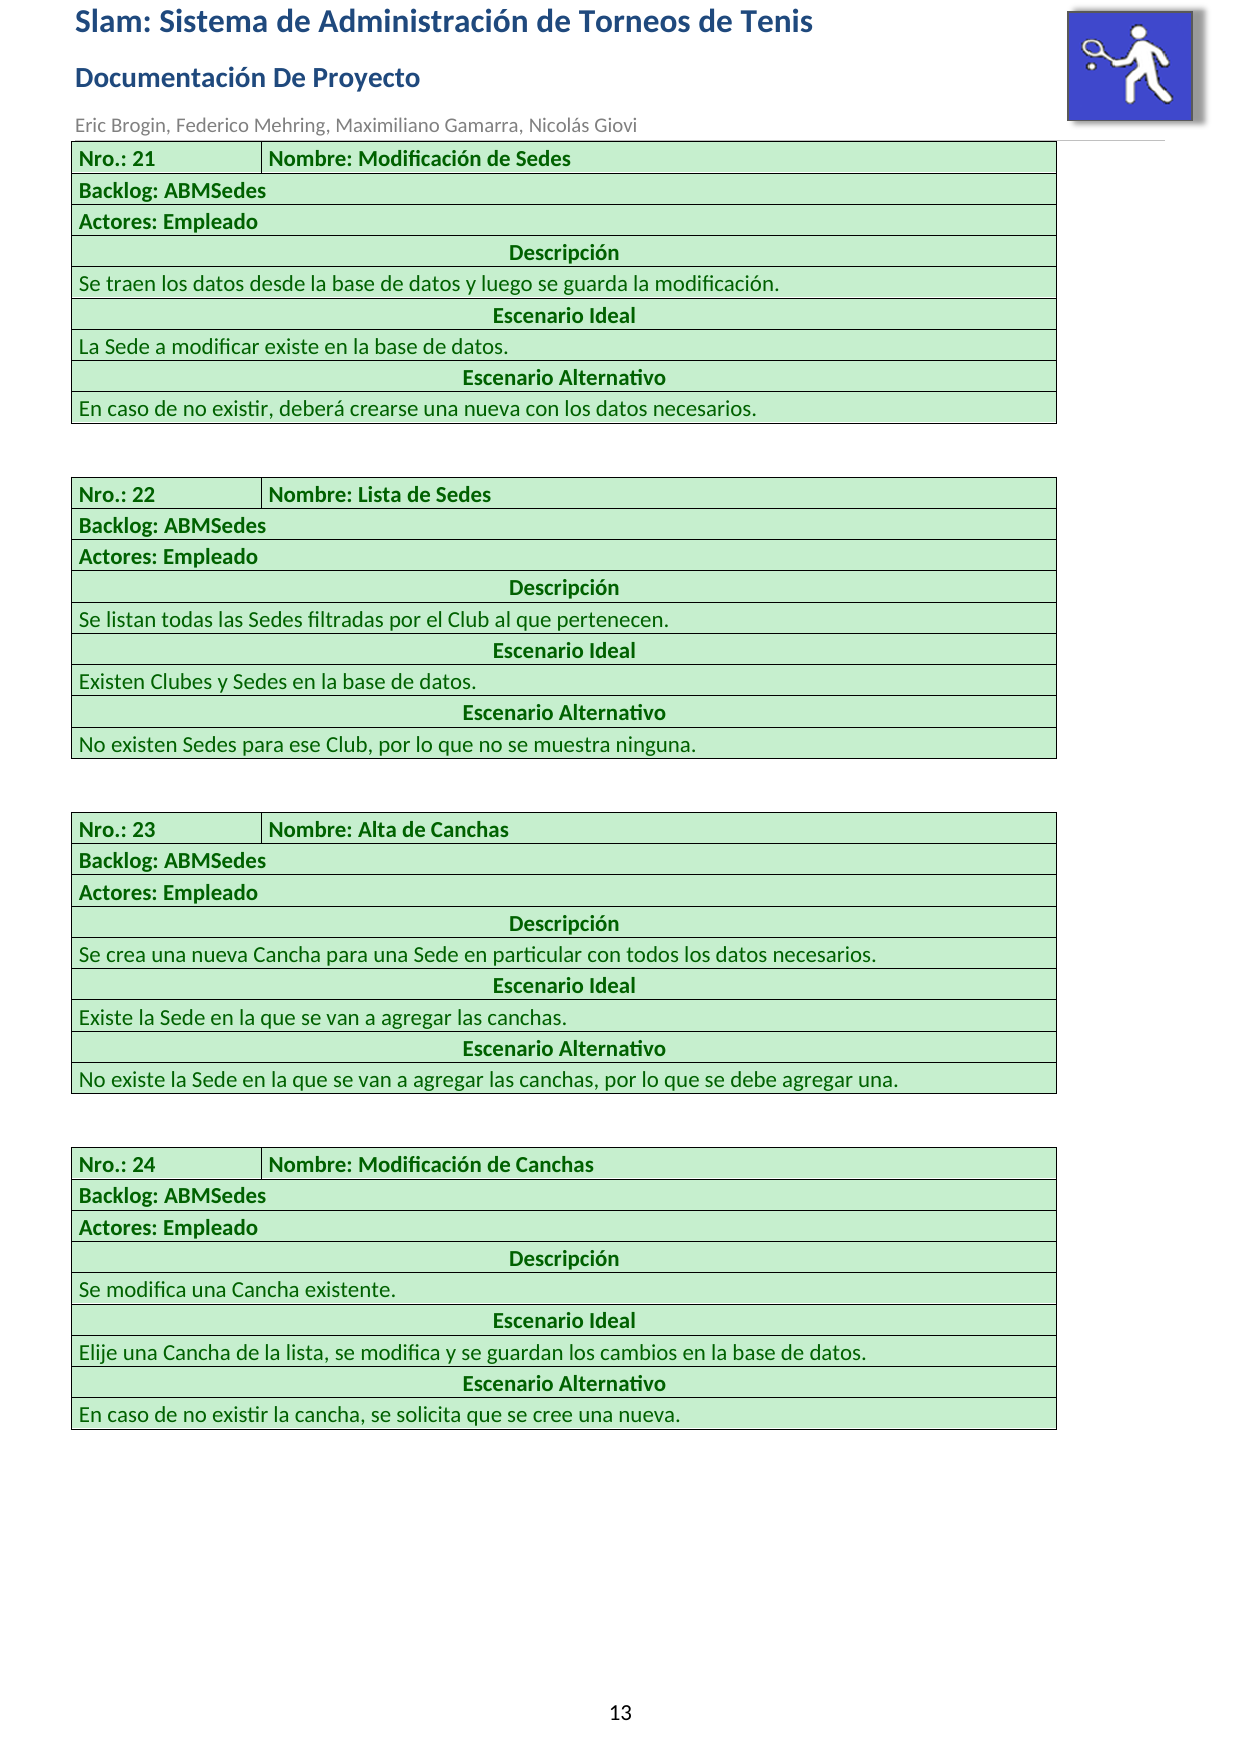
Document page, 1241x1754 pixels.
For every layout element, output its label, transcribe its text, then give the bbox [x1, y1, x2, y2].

table_cell Se crea una nueva Cancha para una Sede en particular con todos los datos necesarios. [72, 938, 1056, 968]
table_cell Escenario Alternativo [72, 1367, 1056, 1397]
table_cell Backlog: ABMSedes [72, 844, 1056, 874]
table_cell Se listan todas las Sedes filtradas por el Club al que pertenecen. [72, 603, 1056, 633]
table_cell Actores: Empleado [72, 205, 1056, 235]
table_cell Backlog: ABMSedes [72, 1180, 1056, 1210]
table_cell Se modifica una Cancha existente. [72, 1273, 1056, 1303]
table_header Nombre: Lista de Sedes [262, 478, 1056, 508]
table_cell Escenario Ideal [72, 1305, 1056, 1335]
table_cell Descripción [72, 1242, 1056, 1272]
table_cell No existen Sedes para ese Club, por lo que no se muestra ninguna. [72, 728, 1056, 758]
table_cell Se traen los datos desde la base de datos y luego se guarda la modificación. [72, 267, 1056, 297]
table_cell Escenario Alternativo [72, 361, 1056, 391]
table_cell No existe la Sede en la que se van a agregar las canchas, por lo que se debe agregar una. [72, 1063, 1056, 1093]
table_cell Escenario Alternativo [72, 696, 1056, 727]
table_cell Escenario Alternativo [72, 1032, 1056, 1062]
table_header Nro.: 24 [72, 1148, 261, 1178]
table_cell Backlog: ABMSedes [72, 509, 1056, 539]
table_cell Actores: Empleado [72, 540, 1056, 570]
table_cell Escenario Ideal [72, 634, 1056, 664]
table_cell La Sede a modificar existe en la base de datos. [72, 330, 1056, 360]
table_cell En caso de no existir, deberá crearse una nueva con los datos necesarios. [72, 392, 1056, 422]
table_cell Elije una Cancha de la lista, se modifica y se guardan los cambios en la base de datos. [72, 1336, 1056, 1366]
table_cell Descripción [72, 907, 1056, 937]
table_cell Actores: Empleado [72, 875, 1056, 906]
picture [1065, 1, 1214, 131]
table_cell Descripción [72, 571, 1056, 602]
table_cell Escenario Ideal [72, 969, 1056, 999]
table_cell Actores: Empleado [72, 1211, 1056, 1241]
table_cell Backlog: ABMSedes [72, 174, 1056, 204]
table_header Nombre: Modificación de Canchas [262, 1148, 1056, 1178]
table_header Nro.: 22 [72, 478, 261, 508]
table_header Nombre: Alta de Canchas [262, 813, 1056, 843]
table_cell Descripción [72, 236, 1056, 266]
table_header Nro.: 23 [72, 813, 261, 843]
table_header Nombre: Modificación de Sedes [262, 142, 1056, 172]
table_cell Existe la Sede en la que se van a agregar las canchas. [72, 1000, 1056, 1031]
table_cell Existen Clubes y Sedes en la base de datos. [72, 665, 1056, 695]
table_cell En caso de no existir la cancha, se solicita que se cree una nueva. [72, 1398, 1056, 1428]
table_cell Escenario Ideal [72, 299, 1056, 329]
table_header Nro.: 21 [72, 142, 261, 172]
